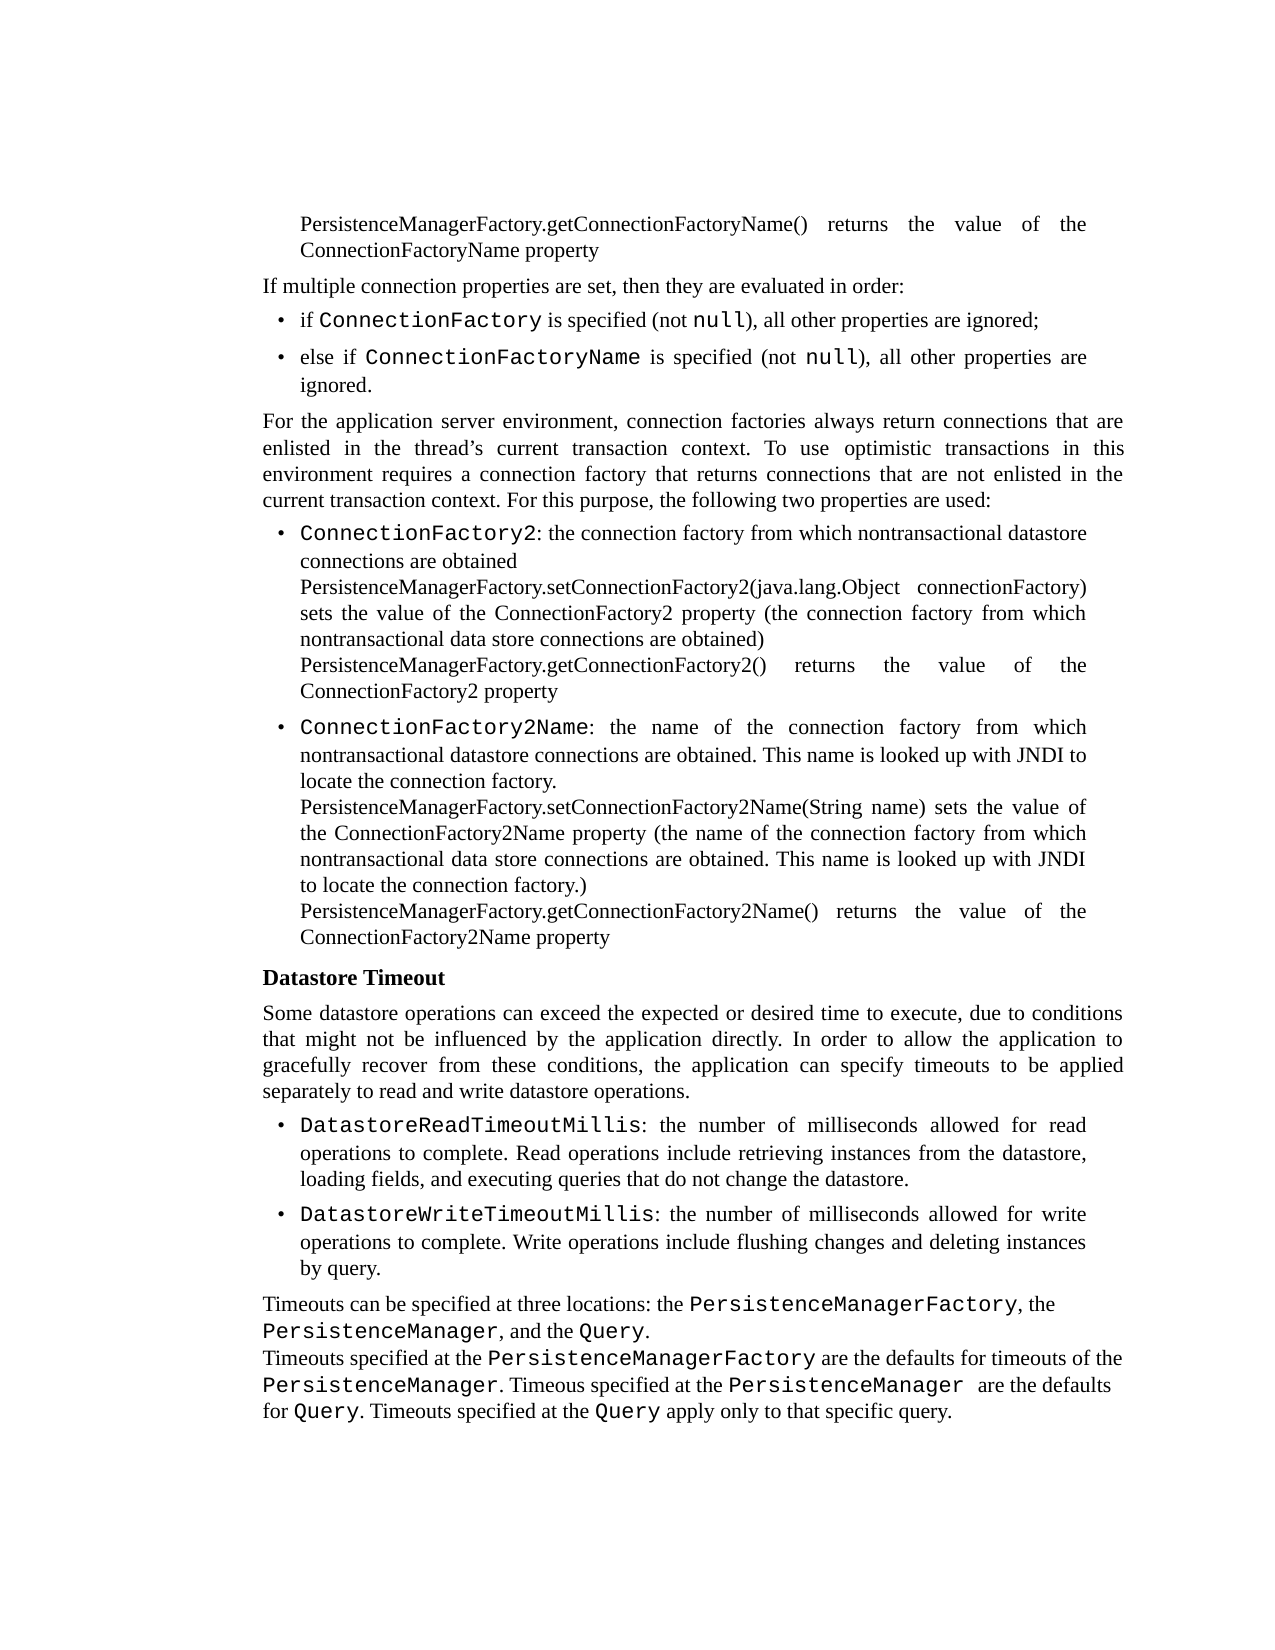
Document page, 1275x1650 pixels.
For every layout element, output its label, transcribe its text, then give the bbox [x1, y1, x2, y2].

text For the application server environment, connection factories always return connections that are enlisted in the thread’s current transaction context. To use optimistic transactions in this environment requires a connection factory that returns connections that are not enlisted in the current transaction context. For this purpose, the following two properties are used: [262, 408, 1125, 512]
text • DatastoreWriteTimeoutMillis: the number of milliseconds allowed for write operations to complete. Write operations include flushing changes and deleting instances by query. [277, 1201, 1087, 1280]
text • ConnectionFactory2: the connection factory from which nontransactional datastore connections are obtained [277, 520, 1087, 573]
text If multiple connection properties are set, then they are evaluated in order: [262, 272, 1125, 298]
text • DatastoreReadTimeoutMillis: the number of milliseconds allowed for read operations to complete. Read operations include retrieving instances from the datastore, loading fields, and executing queries that do not change the datastore. [277, 1112, 1087, 1191]
text • else A11.1-23 [if ConnectionFactoryName is specified (not null), all other properties are ignored.] [277, 344, 1087, 397]
text A11.1-26 [PersistenceManagerFactory.setConnectionFactory2Name(String name) sets the value of the ConnectionFactory2Name property (the name of the connection factory from which nontransactional data store connections are obtained. This name is looked up with JNDI to locate the connection factory.)] [300, 793, 1087, 897]
text A11.1-25 [PersistenceManagerFactory.getConnectionFactory2() returns the value of the ConnectionFactory2 property] [300, 651, 1087, 703]
text • A11.1-22 [if ConnectionFactory is specified (not null), all other properties are ignored;] [277, 307, 1087, 334]
text A11.1-27 [PersistenceManagerFactory.getConnectionFactory2Name() returns the value of the ConnectionFactory2Name property] [300, 897, 1087, 949]
text A11.1-21 [PersistenceManagerFactory.getConnectionFactoryName() returns the value of the ConnectionFactoryName property] [300, 210, 1087, 262]
text A11.1-24 [PersistenceManagerFactory.setConnectionFactory2(java.lang.Object connectionFactory) sets the value of the ConnectionFactory2 property (the connection factory from which nontransactional data store connections are obtained)] [300, 573, 1087, 651]
text • ConnectionFactory2Name: the name of the connection factory from which nontransactional datastore connections are obtained. This name is looked up with JNDI to locate the connection factory. [277, 714, 1087, 793]
text Timeouts can be specified at three locations: the PersistenceManagerFactory, the PersistenceManager, and the Query. Timeouts specified at the PersistenceManagerFactory are the defaults for timeouts of the PersistenceManager. Timeous specified at the PersistenceManager are the defaults for Query. Timeouts specified at the Query apply only to that specific query. [262, 1291, 1125, 1426]
subtitle Datastore Timeout [150, 964, 1125, 991]
text Some datastore operations can exceed the expected or desired time to execute, due to conditions that might not be influenced by the application directly. In order to allow the application to gracefully recover from these conditions, the application can specify timeouts to be applied separately to read and write datastore operations. [262, 999, 1125, 1103]
